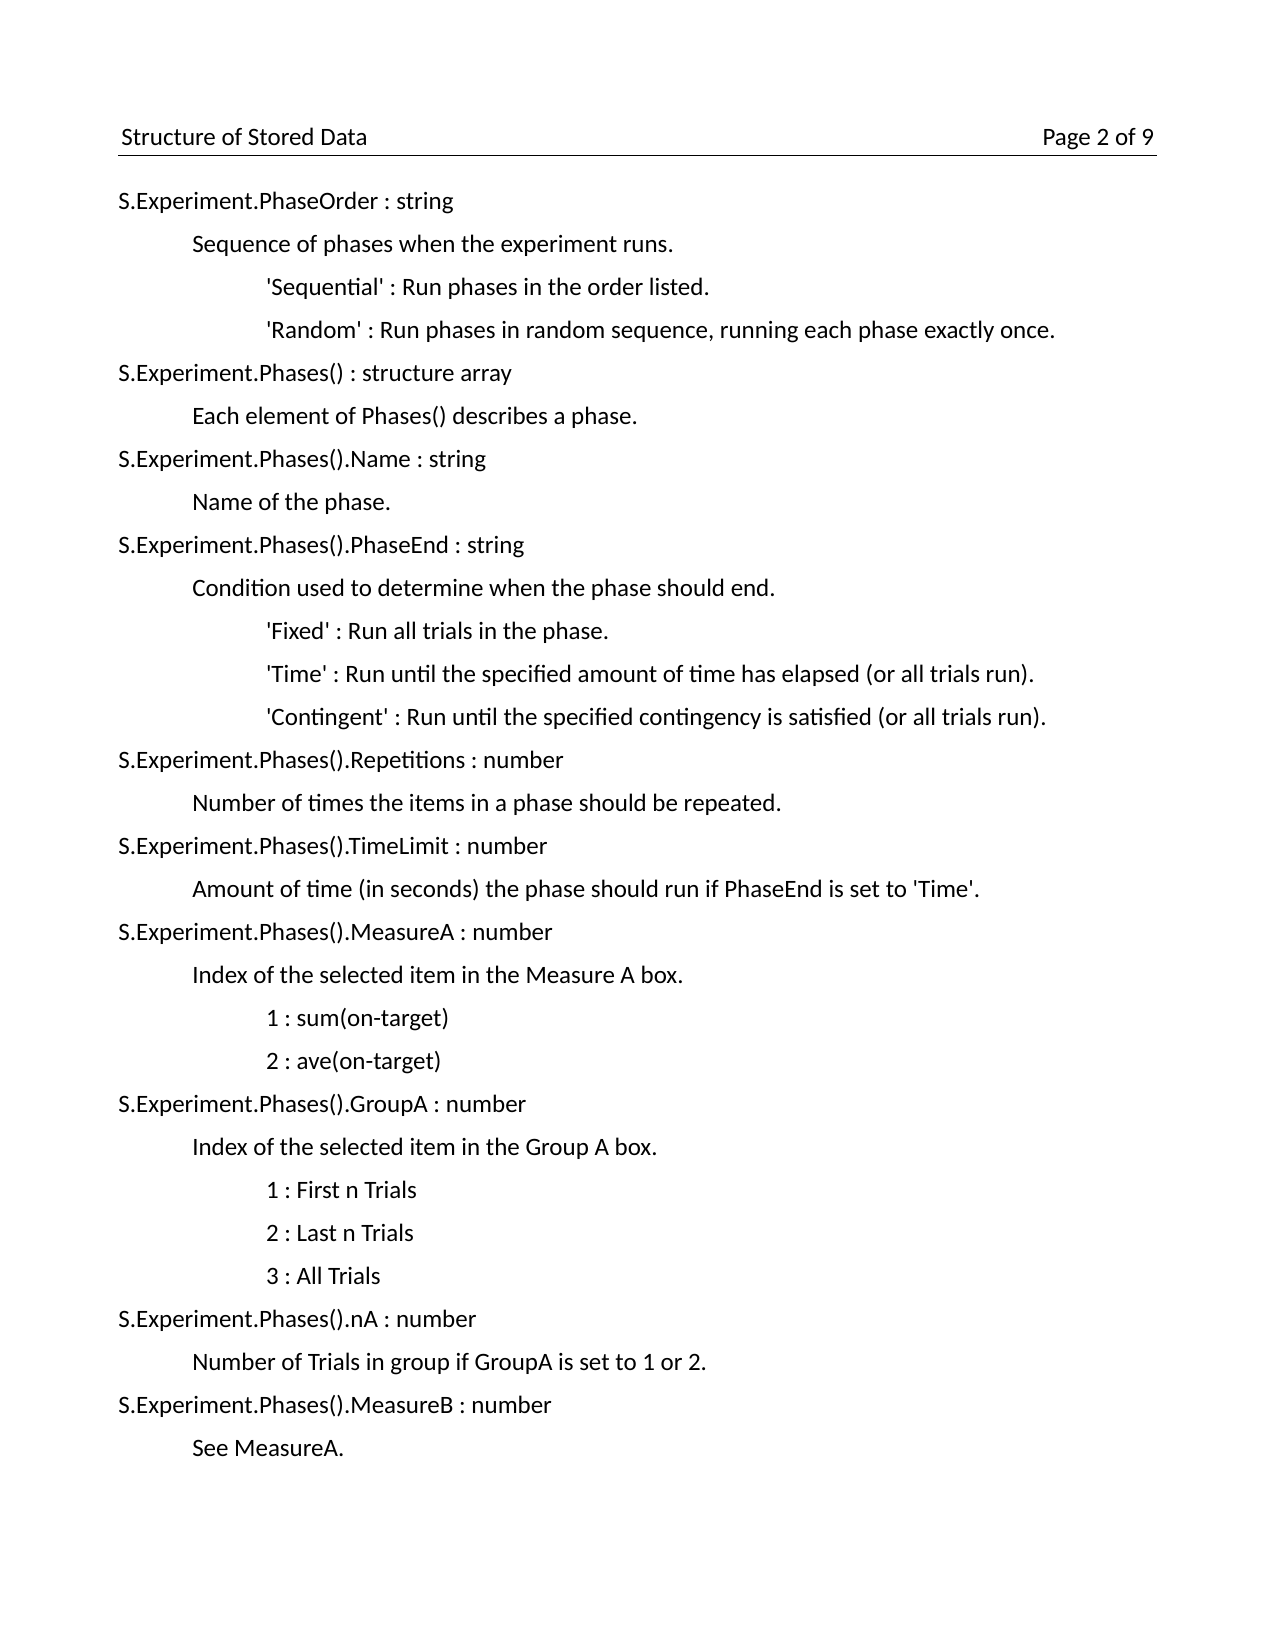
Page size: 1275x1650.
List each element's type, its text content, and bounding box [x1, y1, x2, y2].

text Each element of Phases() describes a phase. [118, 400, 1157, 430]
text Index of the selected item in the Measure A box. [118, 959, 1157, 990]
text 'Time' : Run until the specified amount of time has elapsed (or all trials run). [118, 658, 1157, 688]
text Condition used to determine when the phase should end. [118, 572, 1157, 602]
text Sequence of phases when the experiment runs. [118, 228, 1157, 258]
text S.Experiment.Phases().Name : string [118, 443, 1157, 473]
text 'Contingent' : Run until the specified contingency is satisfied (or all trials run). [118, 701, 1157, 732]
text Amount of time (in seconds) the phase should run if PhaseEnd is set to 'Time'. [118, 873, 1157, 904]
text S.Experiment.Phases().MeasureB : number [118, 1389, 1157, 1420]
text Index of the selected item in the Group A box. [118, 1131, 1157, 1162]
text S.Experiment.Phases().TimeLimit : number [118, 830, 1157, 861]
text S.Experiment.PhaseOrder : string [118, 185, 1157, 215]
text S.Experiment.Phases() : structure array [118, 357, 1157, 387]
text Name of the phase. [118, 486, 1157, 516]
text 'Sequential' : Run phases in the order listed. [118, 271, 1157, 301]
text 'Random' : Run phases in random sequence, running each phase exactly once. [118, 314, 1157, 344]
text 3 : All Trials [118, 1260, 1157, 1291]
text S.Experiment.Phases().Repetitions : number [118, 744, 1157, 774]
text 2 : Last n Trials [118, 1217, 1157, 1248]
text S.Experiment.Phases().MeasureA : number [118, 916, 1157, 947]
text See MeasureA. [118, 1432, 1157, 1463]
text 1 : First n Trials [118, 1174, 1157, 1205]
text Number of times the items in a phase should be repeated. [118, 787, 1157, 818]
text 1 : sum(on-target) [118, 1002, 1157, 1033]
text 'Fixed' : Run all trials in the phase. [118, 615, 1157, 646]
text Number of Trials in group if GroupA is set to 1 or 2. [118, 1346, 1157, 1377]
text S.Experiment.Phases().PhaseEnd : string [118, 529, 1157, 559]
text S.Experiment.Phases().nA : number [118, 1303, 1157, 1334]
text S.Experiment.Phases().GroupA : number [118, 1088, 1157, 1119]
text 2 : ave(on-target) [118, 1045, 1157, 1076]
